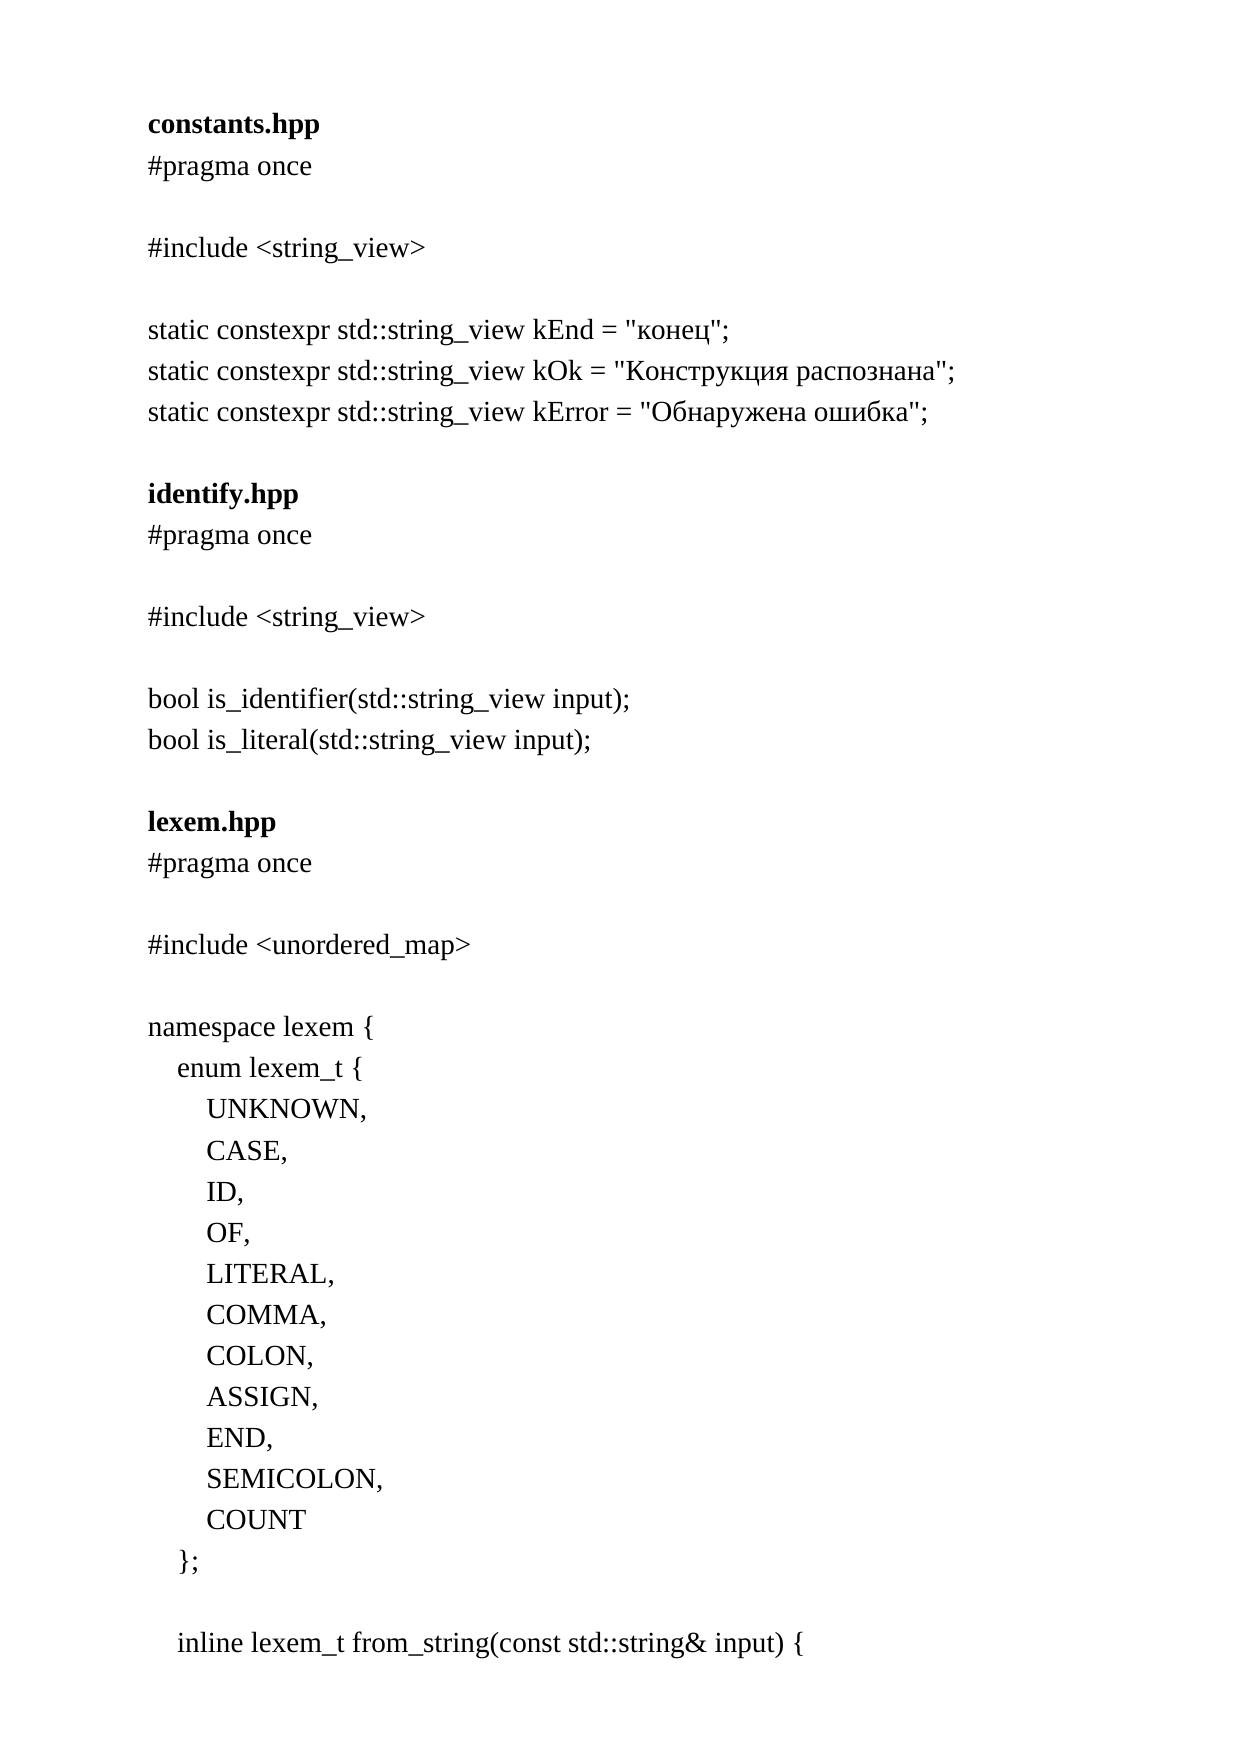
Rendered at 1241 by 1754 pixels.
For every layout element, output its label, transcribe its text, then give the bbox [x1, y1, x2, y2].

text #include <string_view> [148, 599, 1181, 633]
text #include <unordered_map> [148, 927, 1181, 961]
text OF, [148, 1215, 1181, 1248]
text inline lexem_t from_string(const std::string& input) { [148, 1625, 1181, 1659]
text #pragma once [148, 148, 1181, 181]
text enum lexem_t { [148, 1051, 1181, 1084]
text namespace lexem { [148, 1009, 1181, 1043]
text LITERAL, [148, 1256, 1181, 1289]
text END, [148, 1420, 1181, 1453]
text static constexpr std::string_view kEnd = "конец"; [148, 312, 1181, 345]
text SEMICOLON, [148, 1461, 1181, 1494]
text COMMA, [148, 1297, 1181, 1330]
text #pragma once [148, 517, 1181, 551]
text COUNT [148, 1502, 1181, 1536]
text UNKNOWN, [148, 1092, 1181, 1125]
text static constexpr std::string_view kOk = "Конструкция распознана"; [148, 353, 1181, 386]
text #include <string_view> [148, 230, 1181, 263]
text constants.hpp [148, 107, 1181, 140]
text CASE, [148, 1133, 1181, 1166]
text #pragma once [148, 845, 1181, 879]
text ASSIGN, [148, 1379, 1181, 1412]
text COLON, [148, 1338, 1181, 1371]
text }; [148, 1543, 1181, 1577]
text bool is_identifier(std::string_view input); [148, 681, 1181, 715]
text static constexpr std::string_view kError = "Обнаружена ошибка"; [148, 394, 1181, 427]
text bool is_literal(std::string_view input); [148, 722, 1181, 756]
text identify.hpp [148, 476, 1181, 509]
text ID, [148, 1174, 1181, 1207]
text lexem.hpp [148, 804, 1181, 838]
